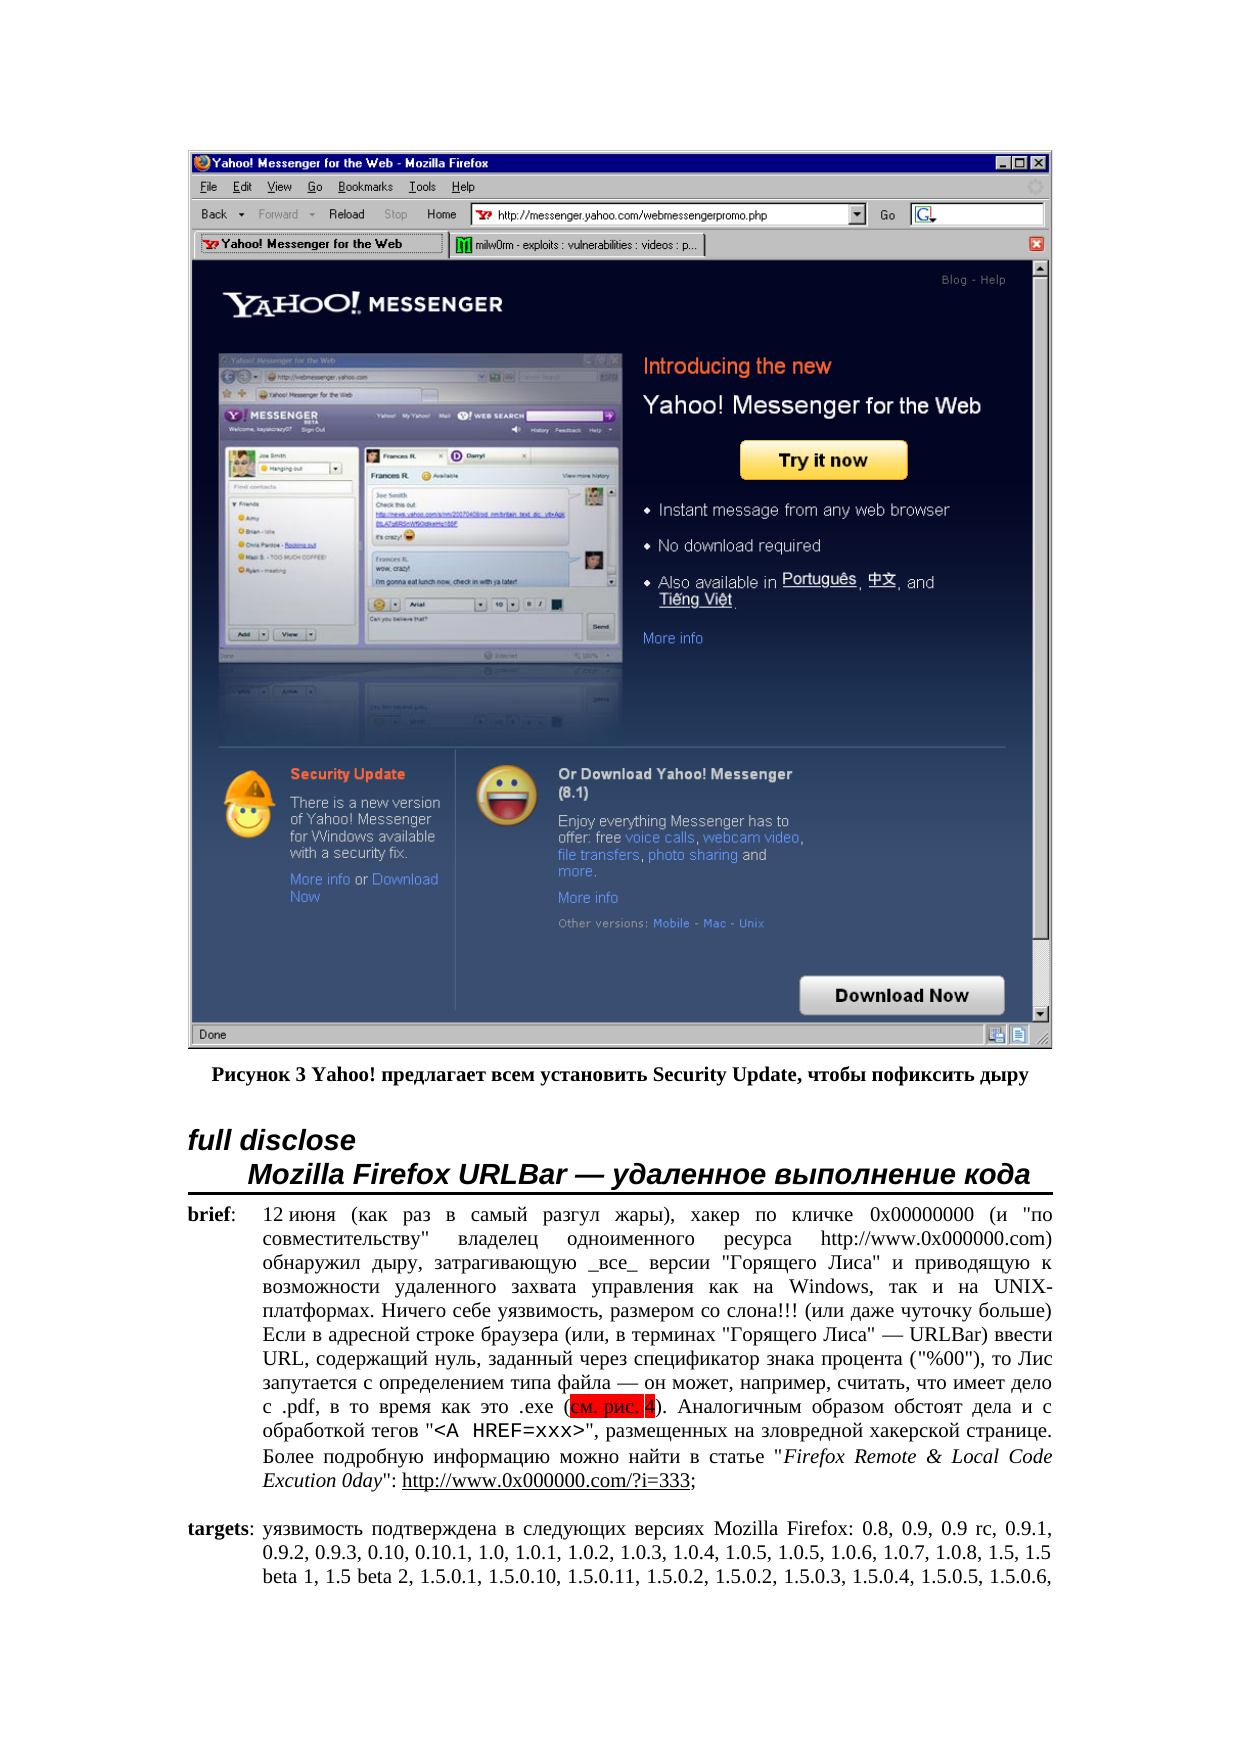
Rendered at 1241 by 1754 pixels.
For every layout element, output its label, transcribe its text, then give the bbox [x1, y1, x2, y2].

subtitle full disclose Mozilla Firefox URLBar — удаленное выполнение кода [187, 1123, 1053, 1195]
picture [188, 150, 1053, 1049]
text targets: уязвимость подтверждена в следующих версиях Mozilla Firefox: 0.8, 0.9, 0.9 rc, 0.9.1, 0.9.2, 0.9.3, 0.10, 0.10.1, 1.0, 1.0.1, 1.0.2, 1.0.3, 1.0.4, 1.0.5, 1.0.5, 1.0.6, 1.0.7, 1.0.8, 1.5, 1.5 beta 1, 1.5 beta 2, 1.5.0.1, 1.5.0.10, 1.5.0.11, 1.5.0.2, 1.5.0.2, 1.5.0.3, 1.5.0.4, 1.5.0.5, 1.5.0.6, [187, 1516, 1053, 1588]
text brief: 12 июня (как раз в самый разгул жары), хакер по кличке 0x00000000 (и "по совместительству" владелец одноименного ресурса http://www.0x000000.com) обнаружил дыру, затрагивающую _все_ версии "Горящего Лиса" и приводящую к возможности удаленного захвата управления как на Windows, так и на UNIX-платформах. Ничего себе уязвимость, размером со слона!!! (или даже чуточку больше) Если в адресной строке браузера (или, в терминах "Горящего Лиса" — URLBar) ввести URL, содержащий нуль, заданный через спецификатор знака процента ("%00"), то Лис запутается с определением типа файла — он может, например, считать, что имеет дело с .pdf, в то время как это .exe (см. рис. 4). Аналогичным образом обстоят дела и с обработкой тегов "<A HREF=xxx>", размещенных на зловредной хакерской странице. Более подробную информацию можно найти в статье "Firefox Remote & Local Code Excution 0day": http://www.0x000000.com/?i=333; [187, 1202, 1053, 1492]
text Рисунок 3 Yahoo! предлагает всем установить Security Update, чтобы пофиксить дыру [187, 1062, 1053, 1086]
